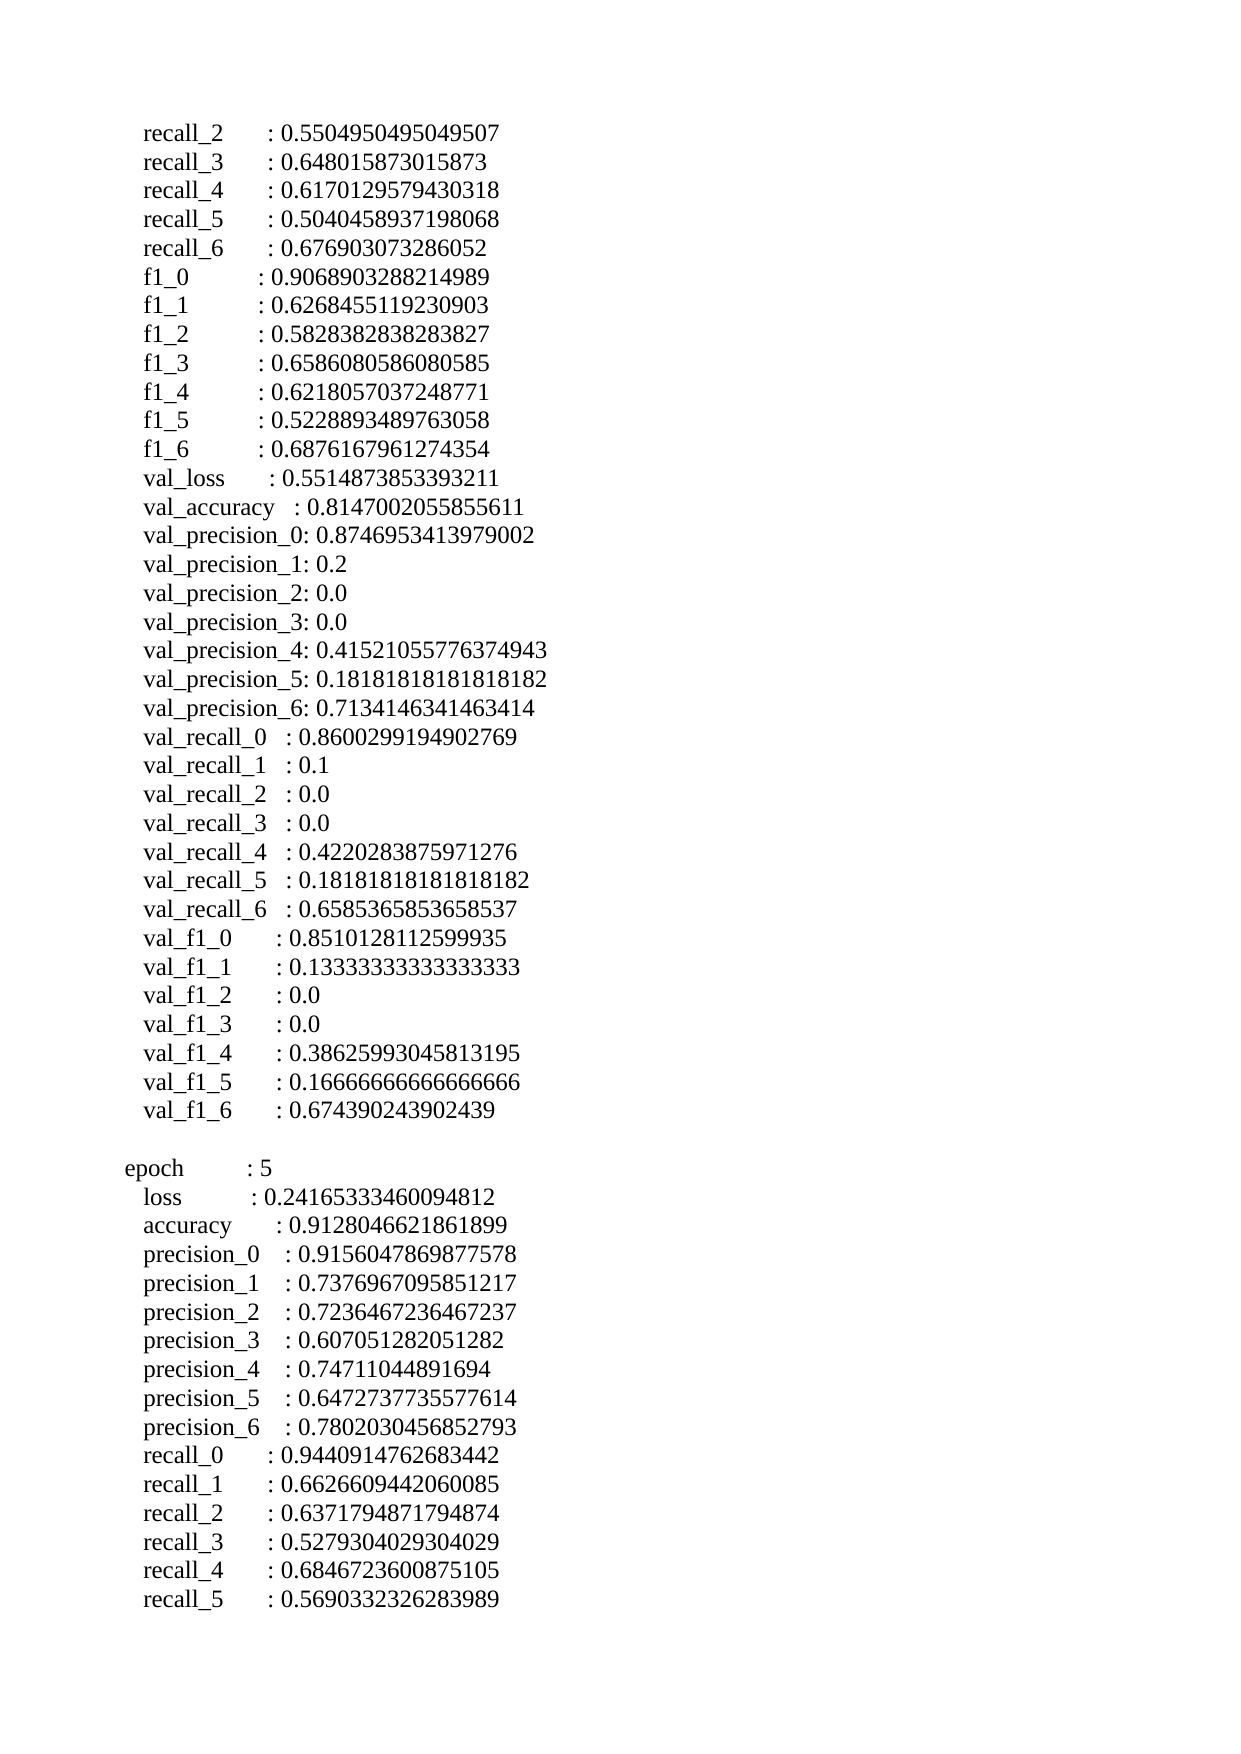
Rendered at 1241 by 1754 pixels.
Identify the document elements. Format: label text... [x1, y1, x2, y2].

text f1_2 : 0.5828382838283827 [118, 319, 1122, 348]
text val_f1_4 : 0.38625993045813195 [118, 1038, 1122, 1067]
text val_recall_3 : 0.0 [118, 808, 1122, 837]
text epoch : 5 [118, 1153, 1122, 1182]
text precision_0 : 0.9156047869877578 [118, 1239, 1122, 1268]
text recall_4 : 0.6170129579430318 [118, 176, 1122, 204]
text val_f1_1 : 0.13333333333333333 [118, 952, 1122, 981]
text val_precision_5: 0.18181818181818182 [118, 664, 1122, 693]
text f1_6 : 0.6876167961274354 [118, 434, 1122, 463]
text val_recall_4 : 0.4220283875971276 [118, 837, 1122, 866]
text val_f1_2 : 0.0 [118, 981, 1122, 1009]
text val_precision_0: 0.8746953413979002 [118, 521, 1122, 549]
text recall_1 : 0.6626609442060085 [118, 1469, 1122, 1498]
text val_precision_1: 0.2 [118, 549, 1122, 578]
text val_recall_2 : 0.0 [118, 779, 1122, 808]
text recall_6 : 0.676903073286052 [118, 233, 1122, 262]
text val_recall_0 : 0.8600299194902769 [118, 722, 1122, 751]
text recall_3 : 0.648015873015873 [118, 147, 1122, 176]
text val_f1_5 : 0.16666666666666666 [118, 1067, 1122, 1096]
text f1_3 : 0.6586080586080585 [118, 348, 1122, 377]
text recall_2 : 0.6371794871794874 [118, 1498, 1122, 1527]
text recall_5 : 0.5040458937198068 [118, 204, 1122, 233]
text val_loss : 0.5514873853393211 [118, 463, 1122, 492]
text f1_0 : 0.9068903288214989 [118, 262, 1122, 291]
text recall_4 : 0.6846723600875105 [118, 1556, 1122, 1584]
text val_precision_6: 0.7134146341463414 [118, 693, 1122, 722]
text accuracy : 0.9128046621861899 [118, 1211, 1122, 1239]
text val_f1_6 : 0.674390243902439 [118, 1096, 1122, 1124]
text loss : 0.24165333460094812 [118, 1182, 1122, 1211]
text f1_5 : 0.5228893489763058 [118, 406, 1122, 434]
text precision_1 : 0.7376967095851217 [118, 1268, 1122, 1297]
text val_f1_3 : 0.0 [118, 1009, 1122, 1038]
text val_recall_5 : 0.18181818181818182 [118, 866, 1122, 894]
text precision_2 : 0.7236467236467237 [118, 1297, 1122, 1326]
text precision_3 : 0.607051282051282 [118, 1326, 1122, 1354]
text precision_4 : 0.74711044891694 [118, 1354, 1122, 1383]
text val_recall_1 : 0.1 [118, 751, 1122, 779]
text val_accuracy : 0.8147002055855611 [118, 492, 1122, 521]
text val_recall_6 : 0.6585365853658537 [118, 894, 1122, 923]
text f1_1 : 0.6268455119230903 [118, 291, 1122, 319]
text recall_0 : 0.9440914762683442 [118, 1441, 1122, 1469]
text val_precision_3: 0.0 [118, 607, 1122, 636]
text precision_5 : 0.6472737735577614 [118, 1383, 1122, 1412]
text f1_4 : 0.6218057037248771 [118, 377, 1122, 406]
text recall_3 : 0.5279304029304029 [118, 1527, 1122, 1556]
text precision_6 : 0.7802030456852793 [118, 1412, 1122, 1441]
text val_precision_2: 0.0 [118, 578, 1122, 607]
text val_precision_4: 0.41521055776374943 [118, 636, 1122, 664]
text recall_5 : 0.5690332326283989 [118, 1584, 1122, 1613]
text recall_2 : 0.5504950495049507 [118, 118, 1122, 147]
text val_f1_0 : 0.8510128112599935 [118, 923, 1122, 952]
